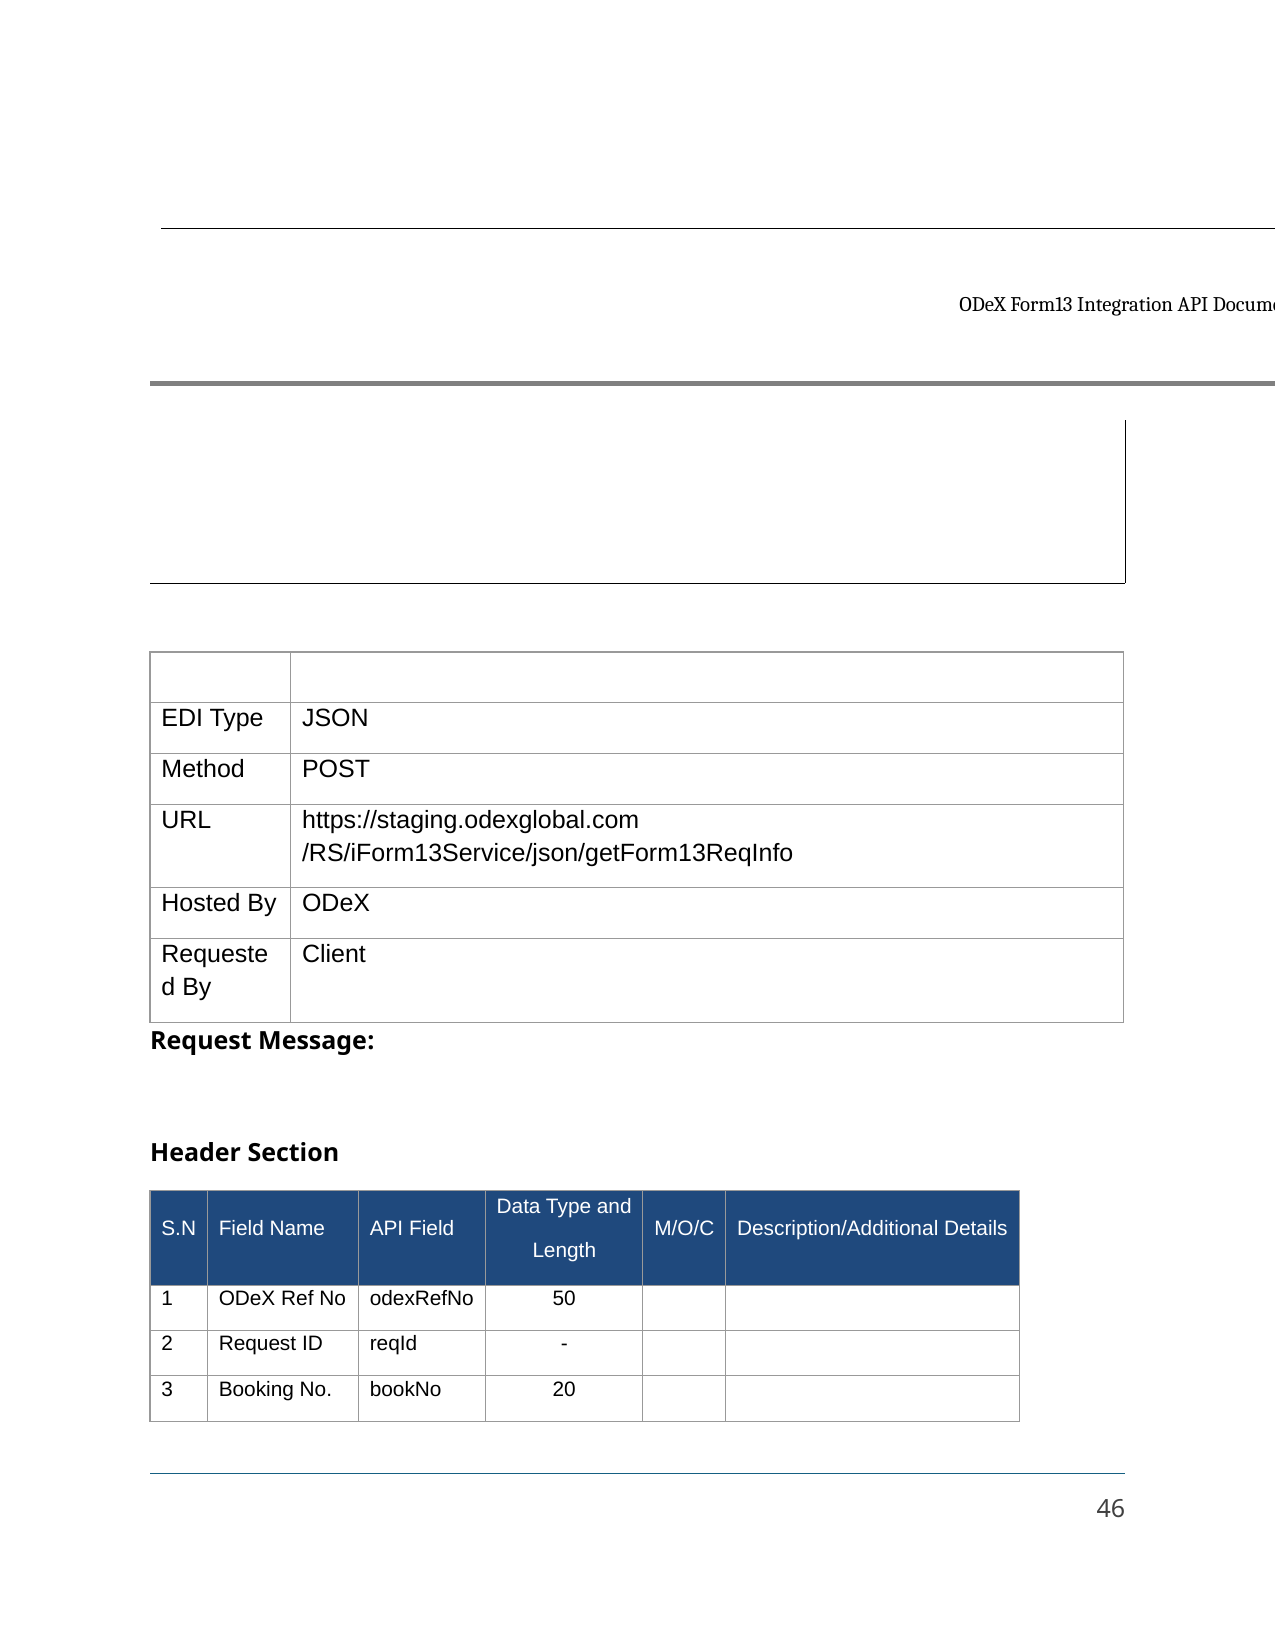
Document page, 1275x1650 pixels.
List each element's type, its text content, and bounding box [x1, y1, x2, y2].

table_cell [726, 1331, 1019, 1375]
table_cell JSON [291, 703, 1123, 753]
table_cell reqId [359, 1331, 485, 1375]
table_header [151, 653, 290, 702]
table_cell Hosted By [151, 888, 290, 938]
table_cell ODeX [291, 888, 1123, 938]
table_cell [726, 1376, 1019, 1421]
table_cell Client [291, 939, 1123, 1022]
table_cell URL [151, 805, 290, 887]
text Request Message: [150, 1023, 1125, 1057]
table_cell bookNo [359, 1376, 485, 1421]
table_cell ODeX Ref No [208, 1286, 358, 1330]
text Header Section [150, 1134, 1125, 1168]
table_header M/O/C [643, 1191, 725, 1285]
table_cell - [486, 1331, 642, 1375]
table_cell odexRefNo [359, 1286, 485, 1330]
table_cell 3 [151, 1376, 207, 1421]
table_cell [726, 1286, 1019, 1330]
table_header API Field [359, 1191, 485, 1285]
table_cell [643, 1286, 725, 1330]
table_header Description/Additional Details [726, 1191, 1019, 1285]
table_cell https://staging.odexglobal.com /RS/iForm13Service/json/getForm13ReqInfo [291, 805, 1123, 887]
table_cell POST [291, 754, 1123, 803]
table_header [291, 653, 1123, 702]
table_cell Request ID [208, 1331, 358, 1375]
table_header Data Type and Length [486, 1191, 642, 1285]
table_cell Method [151, 754, 290, 803]
table_header Field Name [208, 1191, 358, 1285]
table_cell 1 [151, 1286, 207, 1330]
table_header S.N [151, 1191, 207, 1285]
table_cell Requested By [151, 939, 290, 1022]
table_cell EDI Type [151, 703, 290, 753]
table_cell 20 [486, 1376, 642, 1421]
table_cell 50 [486, 1286, 642, 1330]
table_cell [643, 1376, 725, 1421]
table_cell Booking No. [208, 1376, 358, 1421]
table_cell [643, 1331, 725, 1375]
table_cell 2 [151, 1331, 207, 1375]
